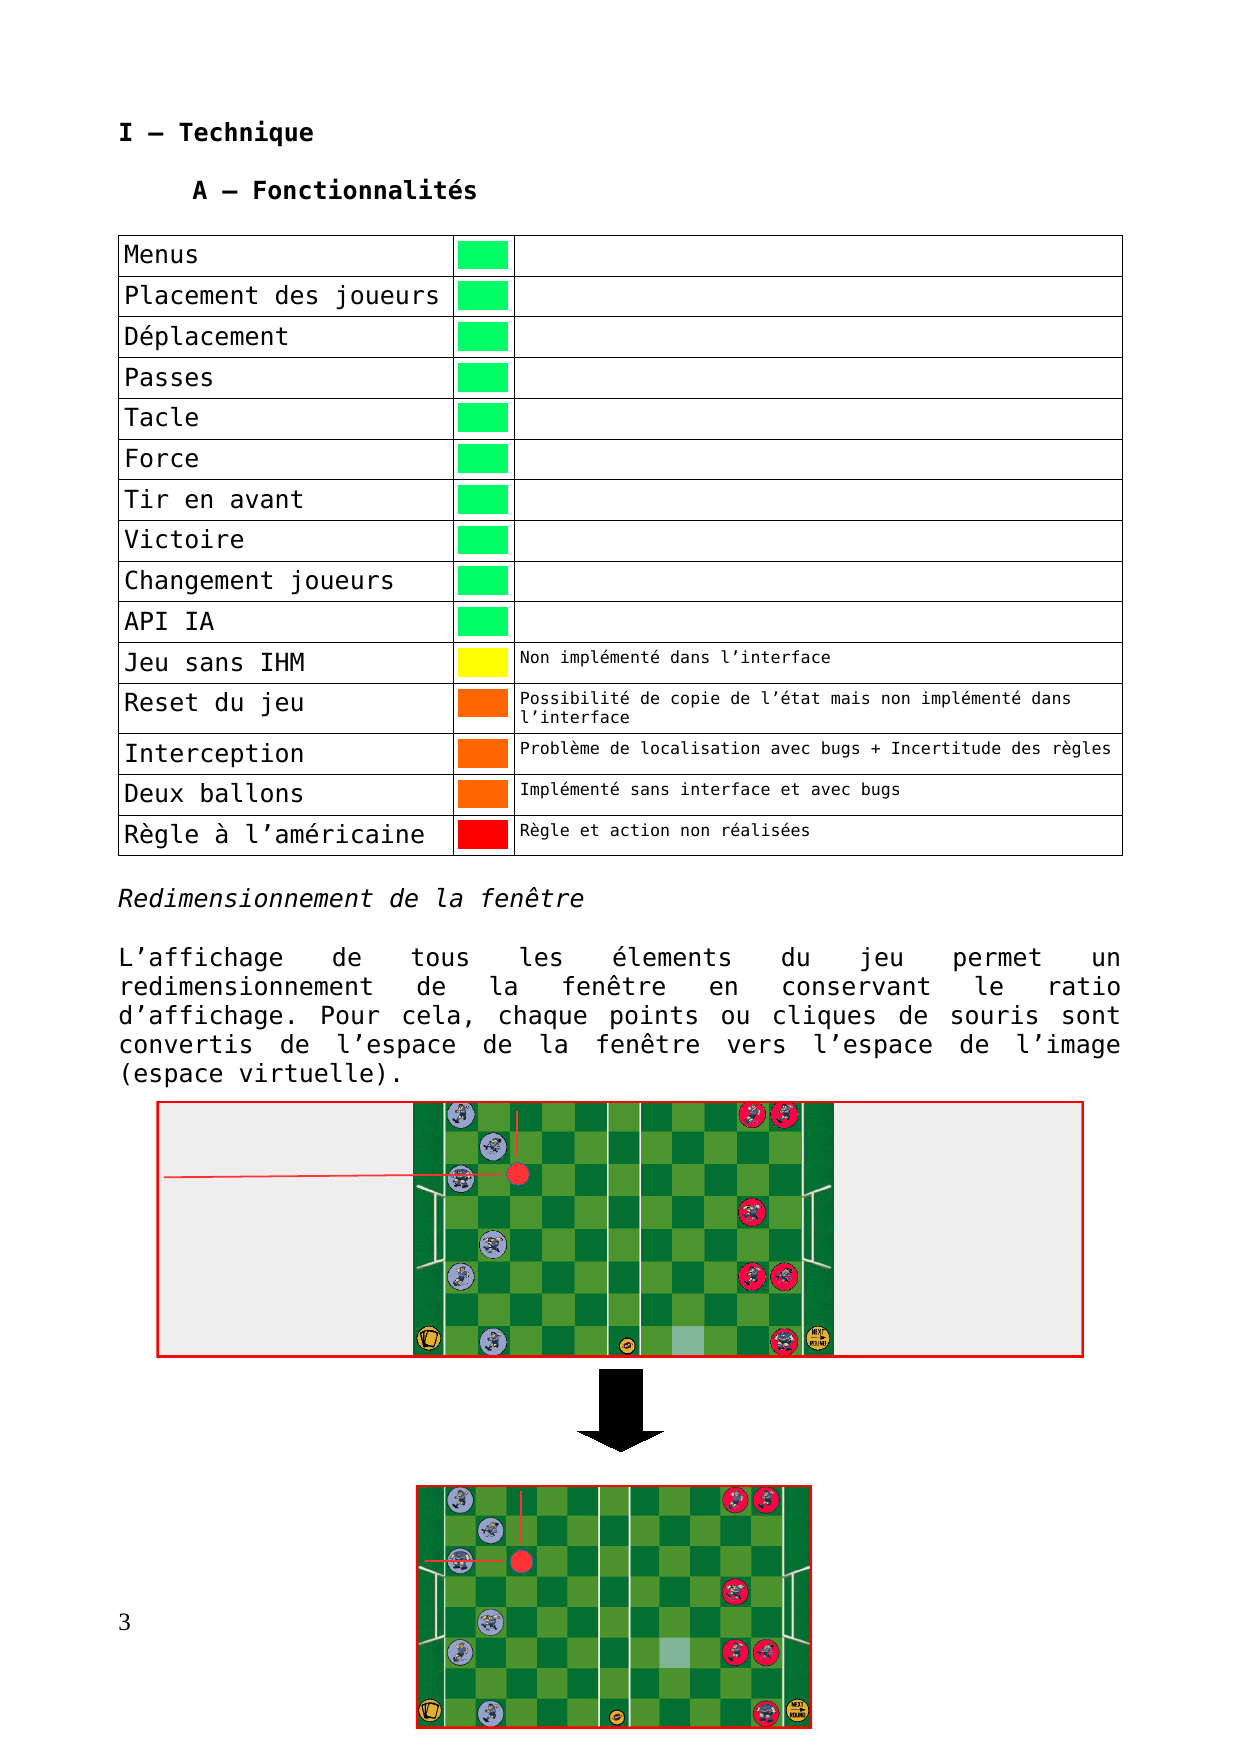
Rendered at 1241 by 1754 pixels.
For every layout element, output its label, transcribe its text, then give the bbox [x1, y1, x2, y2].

table_cell [454, 277, 514, 316]
table_cell Déplacement [119, 317, 453, 357]
text I – Technique [118, 118, 1122, 147]
table_cell Passes [119, 358, 453, 398]
table_cell [515, 602, 1122, 642]
table_cell [454, 602, 514, 642]
table_cell Implémenté sans interface et avec bugs [515, 775, 1122, 814]
table_cell [454, 521, 514, 561]
table_cell Règle à l’américaine [119, 816, 453, 855]
table_cell [515, 399, 1122, 438]
table_cell Changement joueurs [119, 562, 453, 601]
table_cell Tacle [119, 399, 453, 438]
table_cell Interception [119, 734, 453, 774]
table_cell [515, 521, 1122, 561]
table_header [454, 236, 514, 276]
table_cell [515, 277, 1122, 316]
table_cell [454, 734, 514, 774]
table_cell Reset du jeu [119, 684, 453, 733]
table_cell API IA [119, 602, 453, 642]
table_header Menus [119, 236, 453, 276]
table_cell Règle et action non réalisées [515, 816, 1122, 855]
table_cell Tir en avant [119, 480, 453, 520]
table_cell [515, 358, 1122, 398]
table_cell [454, 562, 514, 601]
table_cell [454, 480, 514, 520]
table_cell Possibilité de copie de l’état mais non implémenté dans l’interface [515, 684, 1122, 733]
text L’affichage de tous les élements du jeu permet un redimensionnement de la fenêtre en conservant le ratio d’affichage. Pour cela, chaque points ou cliques de souris sont convertis de l’espace de la fenêtre vers l’espace de l’image (espace virtuelle). [118, 943, 1122, 1089]
table_cell [515, 562, 1122, 601]
table_cell Non implémenté dans l’interface [515, 643, 1122, 683]
text A – Fonctionnalités [118, 176, 1122, 206]
table_cell [515, 317, 1122, 357]
table_cell [454, 317, 514, 357]
table_cell [454, 684, 514, 733]
table_cell Force [119, 440, 453, 479]
table_header [515, 236, 1122, 276]
table_cell Victoire [119, 521, 453, 561]
table_cell [454, 816, 514, 855]
table_cell Placement des joueurs [119, 277, 453, 316]
table_cell [454, 358, 514, 398]
picture [415, 1485, 813, 1729]
table_cell Jeu sans IHM [119, 643, 453, 683]
table_cell [515, 440, 1122, 479]
table_cell [454, 643, 514, 683]
text Redimensionnement de la fenêtre [118, 884, 1122, 914]
table_cell [454, 399, 514, 438]
table_cell [454, 440, 514, 479]
table_cell [515, 480, 1122, 520]
table_cell Deux ballons [119, 775, 453, 814]
table_cell Problème de localisation avec bugs + Incertitude des règles [515, 734, 1122, 774]
table_cell [454, 775, 514, 814]
picture [156, 1101, 1084, 1358]
